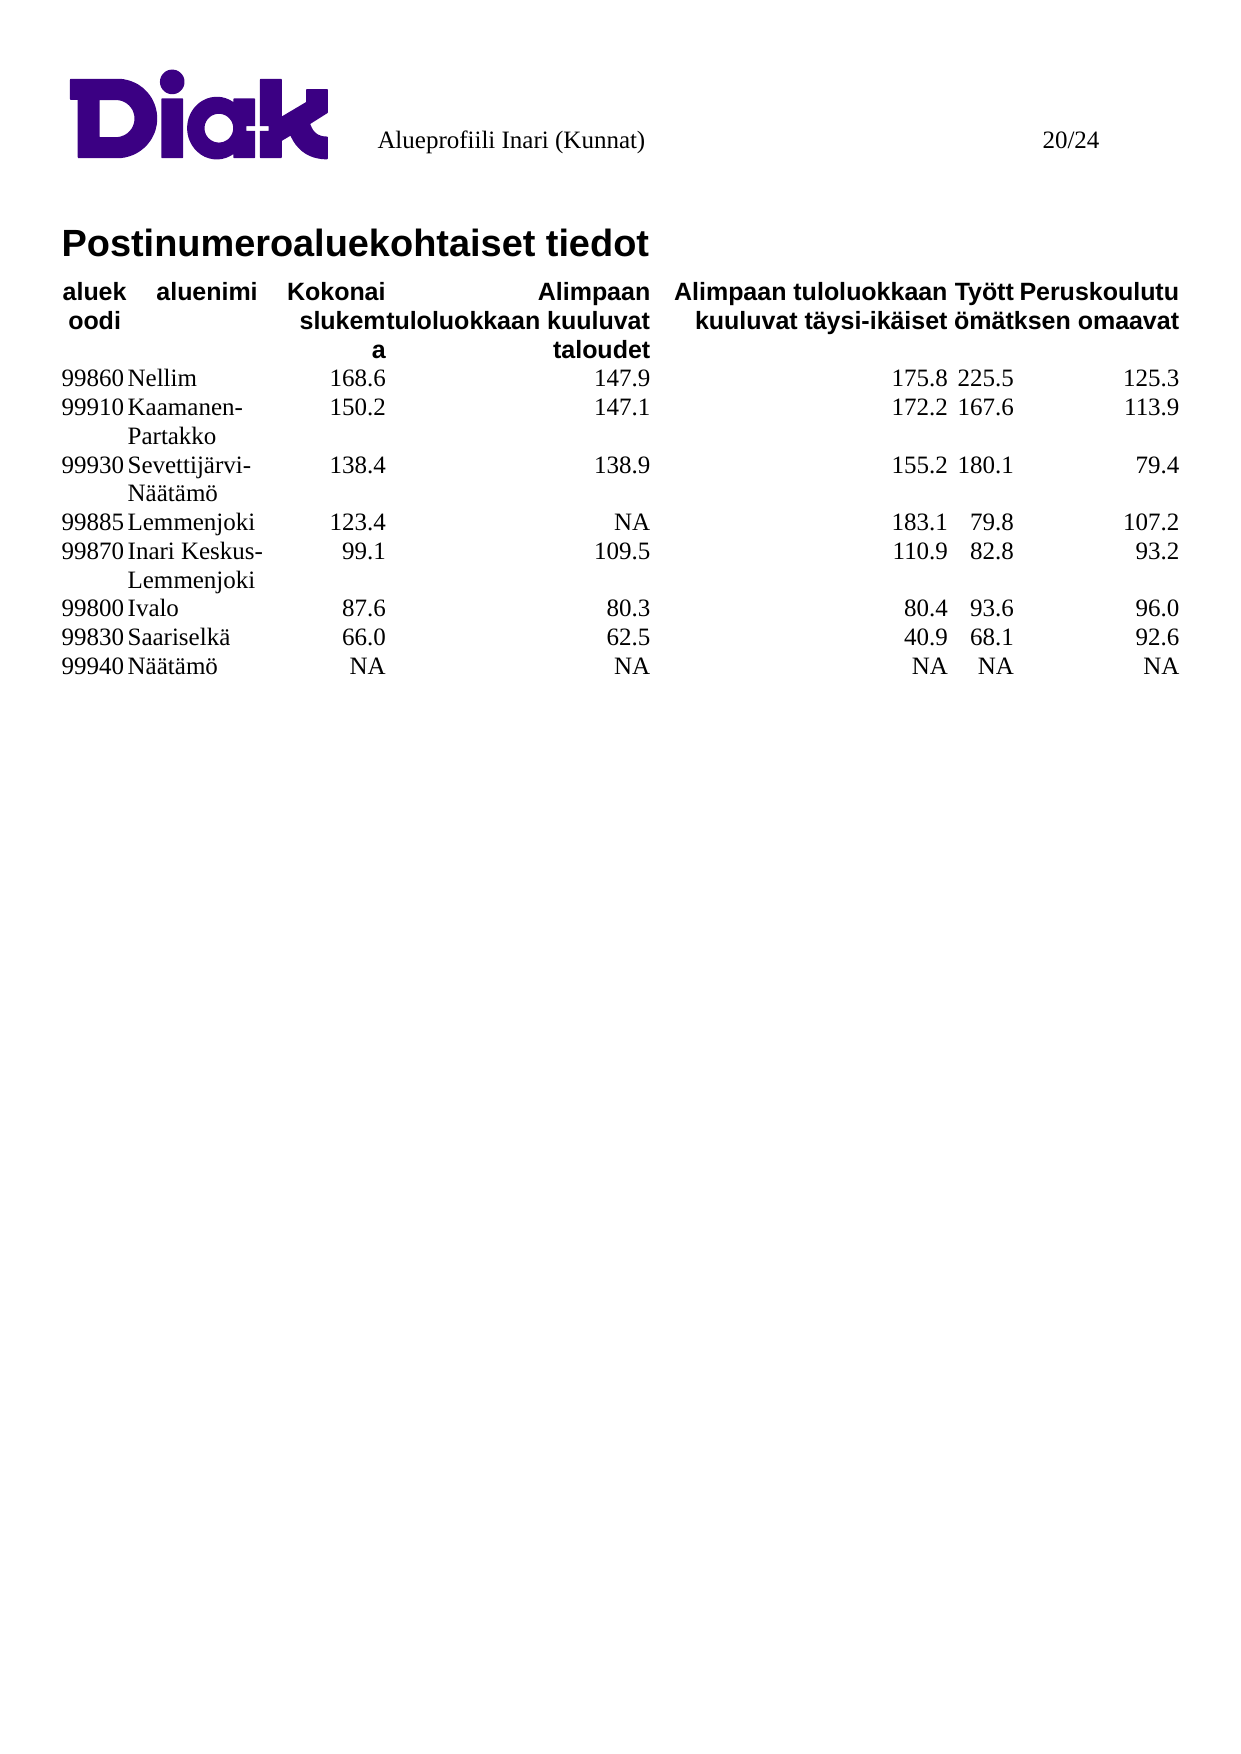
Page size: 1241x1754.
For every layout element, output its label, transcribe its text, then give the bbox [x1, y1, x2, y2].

table_cell 110.9 [650, 536, 948, 593]
table_cell 40.9 [650, 622, 948, 651]
table_cell 79.4 [1014, 450, 1179, 507]
table_cell 80.4 [650, 594, 948, 622]
table_cell 155.2 [650, 450, 948, 507]
table_cell Saariselkä [128, 622, 286, 651]
table_header Alimpaan tuloluokkaan kuuluvat täysi-ikäiset [650, 277, 948, 363]
table_cell 62.5 [385, 622, 650, 651]
table_cell 87.6 [286, 594, 385, 622]
table_header aluenimi [128, 277, 286, 363]
table_cell 147.9 [385, 364, 650, 392]
table_cell 138.9 [385, 450, 650, 507]
table_cell Lemmenjoki [128, 507, 286, 536]
table_cell 168.6 [286, 364, 385, 392]
table_cell 99860 [61, 364, 127, 392]
table_header Alimpaan tuloluokkaan kuuluvat taloudet [385, 277, 650, 363]
table_cell NA [650, 651, 948, 680]
table_cell 99940 [61, 651, 127, 680]
table_cell 99830 [61, 622, 127, 651]
table_cell 99.1 [286, 536, 385, 593]
table_cell 109.5 [385, 536, 650, 593]
table_cell 99800 [61, 594, 127, 622]
table_cell 167.6 [948, 392, 1014, 450]
table_cell 150.2 [286, 392, 385, 450]
table_cell NA [948, 651, 1014, 680]
table_cell 172.2 [650, 392, 948, 450]
subtitle Postinumeroaluekohtaiset tiedot [61, 221, 1179, 265]
table_cell 147.1 [385, 392, 650, 450]
table_header Työttömät [948, 277, 1014, 363]
table_cell 99930 [61, 450, 127, 507]
table_cell 80.3 [385, 594, 650, 622]
table_cell 113.9 [1014, 392, 1179, 450]
table_cell 99870 [61, 536, 127, 593]
table_cell 123.4 [286, 507, 385, 536]
table_cell 68.1 [948, 622, 1014, 651]
table_cell NA [385, 651, 650, 680]
table_cell 125.3 [1014, 364, 1179, 392]
table_cell Inari Keskus-Lemmenjoki [128, 536, 286, 593]
table_cell 93.6 [948, 594, 1014, 622]
table_cell 180.1 [948, 450, 1014, 507]
table_cell Ivalo [128, 594, 286, 622]
table_cell 66.0 [286, 622, 385, 651]
table_cell Kaamanen-Partakko [128, 392, 286, 450]
table_cell NA [1014, 651, 1179, 680]
table_cell NA [286, 651, 385, 680]
table_cell 138.4 [286, 450, 385, 507]
table_header aluekoodi [61, 277, 127, 363]
table_cell 99885 [61, 507, 127, 536]
table_cell 225.5 [948, 364, 1014, 392]
table_cell 99910 [61, 392, 127, 450]
table_cell 82.8 [948, 536, 1014, 593]
table_cell 107.2 [1014, 507, 1179, 536]
table_cell 175.8 [650, 364, 948, 392]
table_cell Näätämö [128, 651, 286, 680]
table_header Kokonaislukema [286, 277, 385, 363]
table_cell 183.1 [650, 507, 948, 536]
table_cell 96.0 [1014, 594, 1179, 622]
table_cell 92.6 [1014, 622, 1179, 651]
table_cell Sevettijärvi-Näätämö [128, 450, 286, 507]
table_header Peruskoulutuksen omaavat [1014, 277, 1179, 363]
table_cell NA [385, 507, 650, 536]
table_cell Nellim [128, 364, 286, 392]
table_cell 93.2 [1014, 536, 1179, 593]
table_cell 79.8 [948, 507, 1014, 536]
